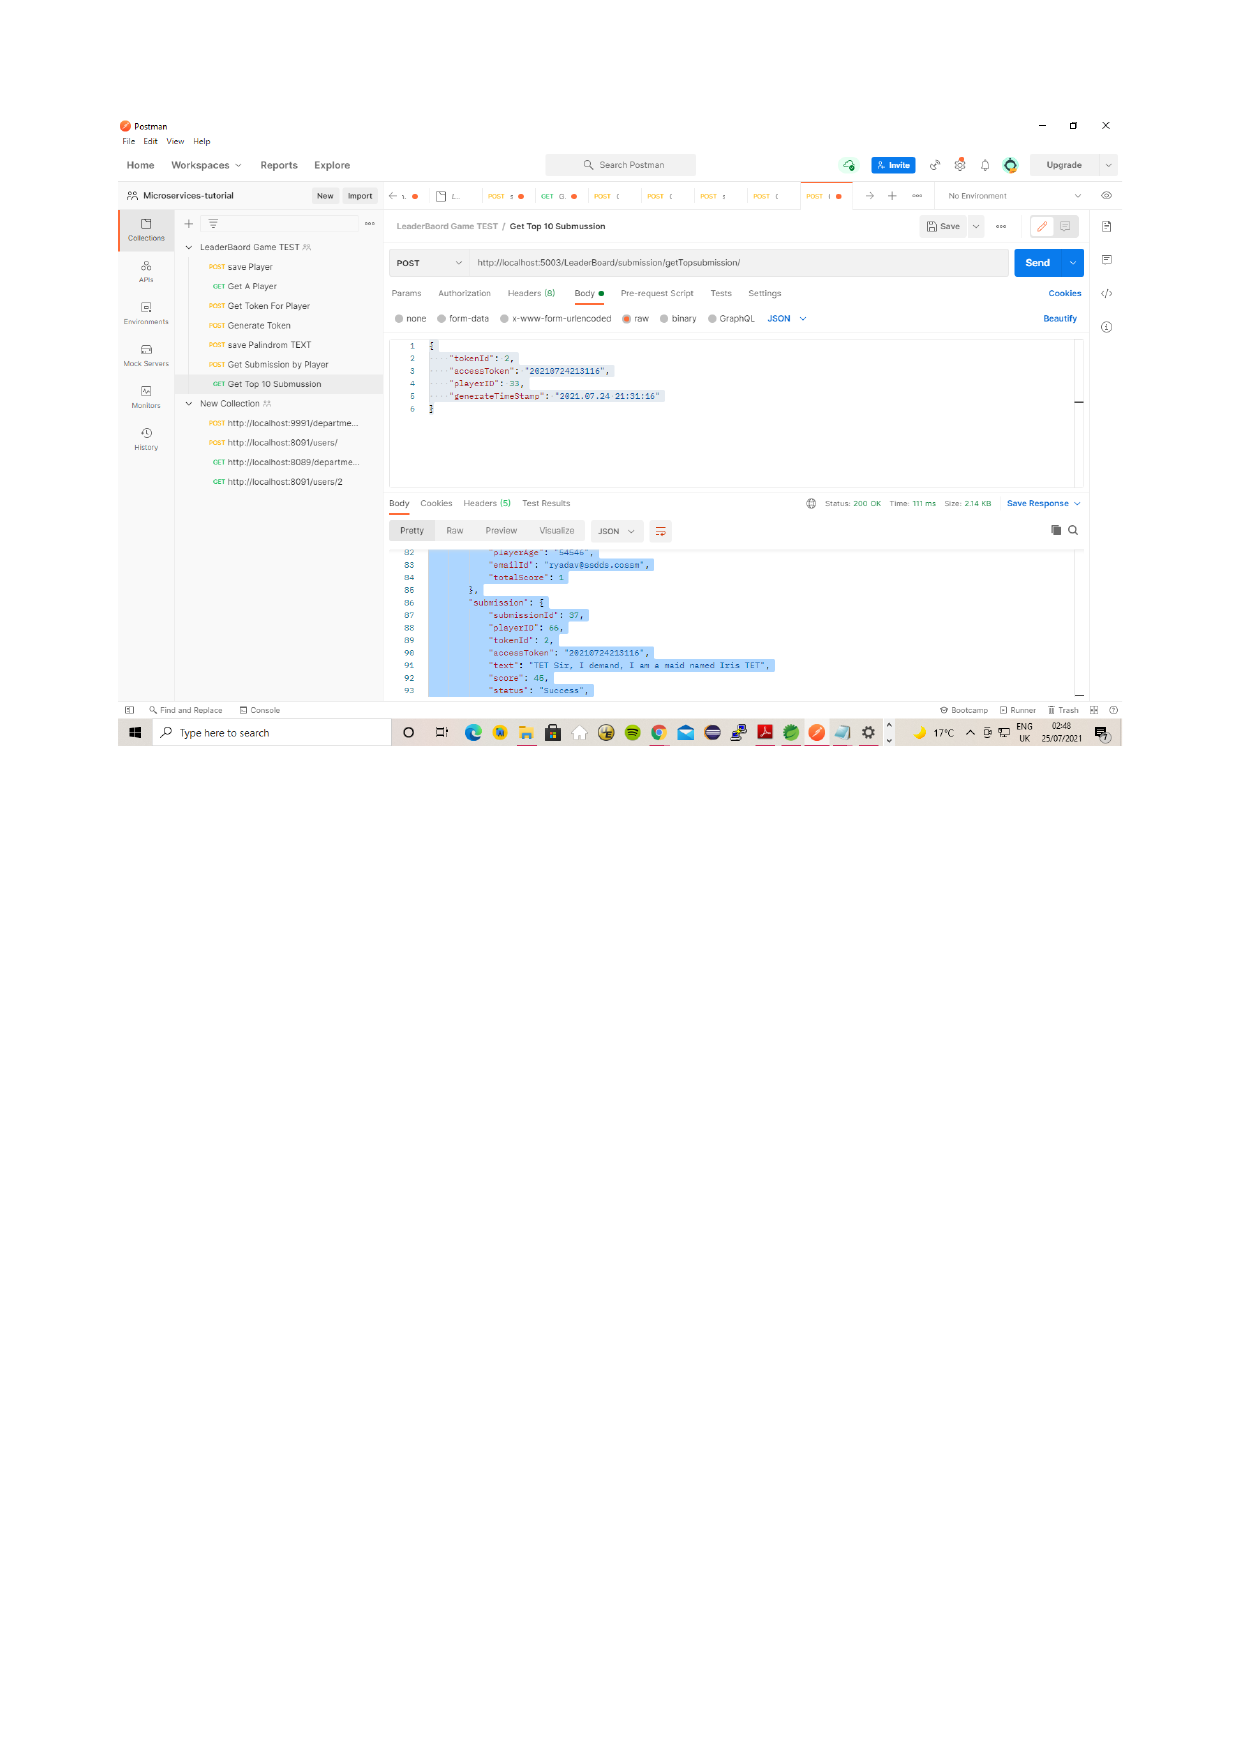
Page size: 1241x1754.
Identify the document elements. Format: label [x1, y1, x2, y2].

picture [118, 118, 1123, 746]
